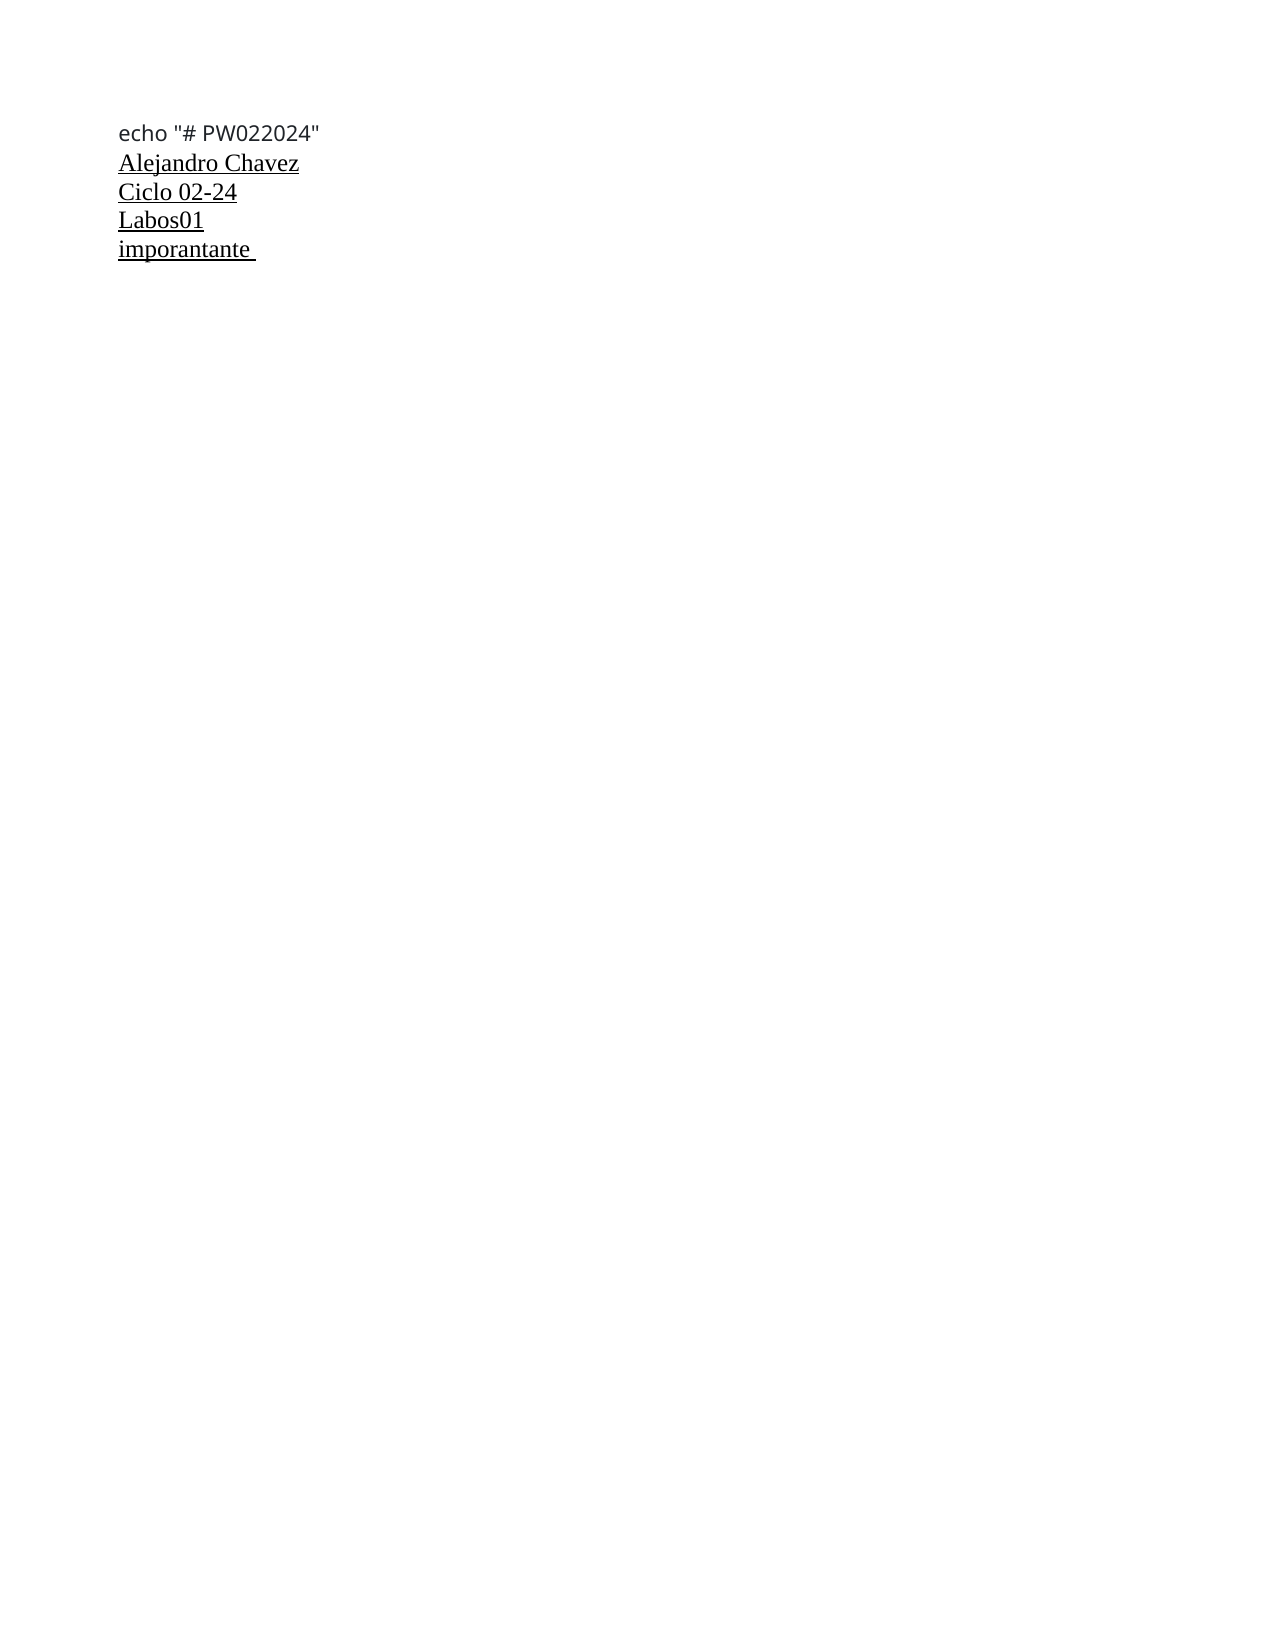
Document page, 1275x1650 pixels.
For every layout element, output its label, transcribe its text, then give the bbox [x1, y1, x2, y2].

text Ciclo 02-24 [118, 177, 1157, 205]
text Labos01 [118, 205, 1157, 234]
text imporantante [118, 234, 1157, 263]
text echo "# PW022024" [118, 118, 1157, 148]
text Alejandro Chavez [118, 148, 1157, 177]
